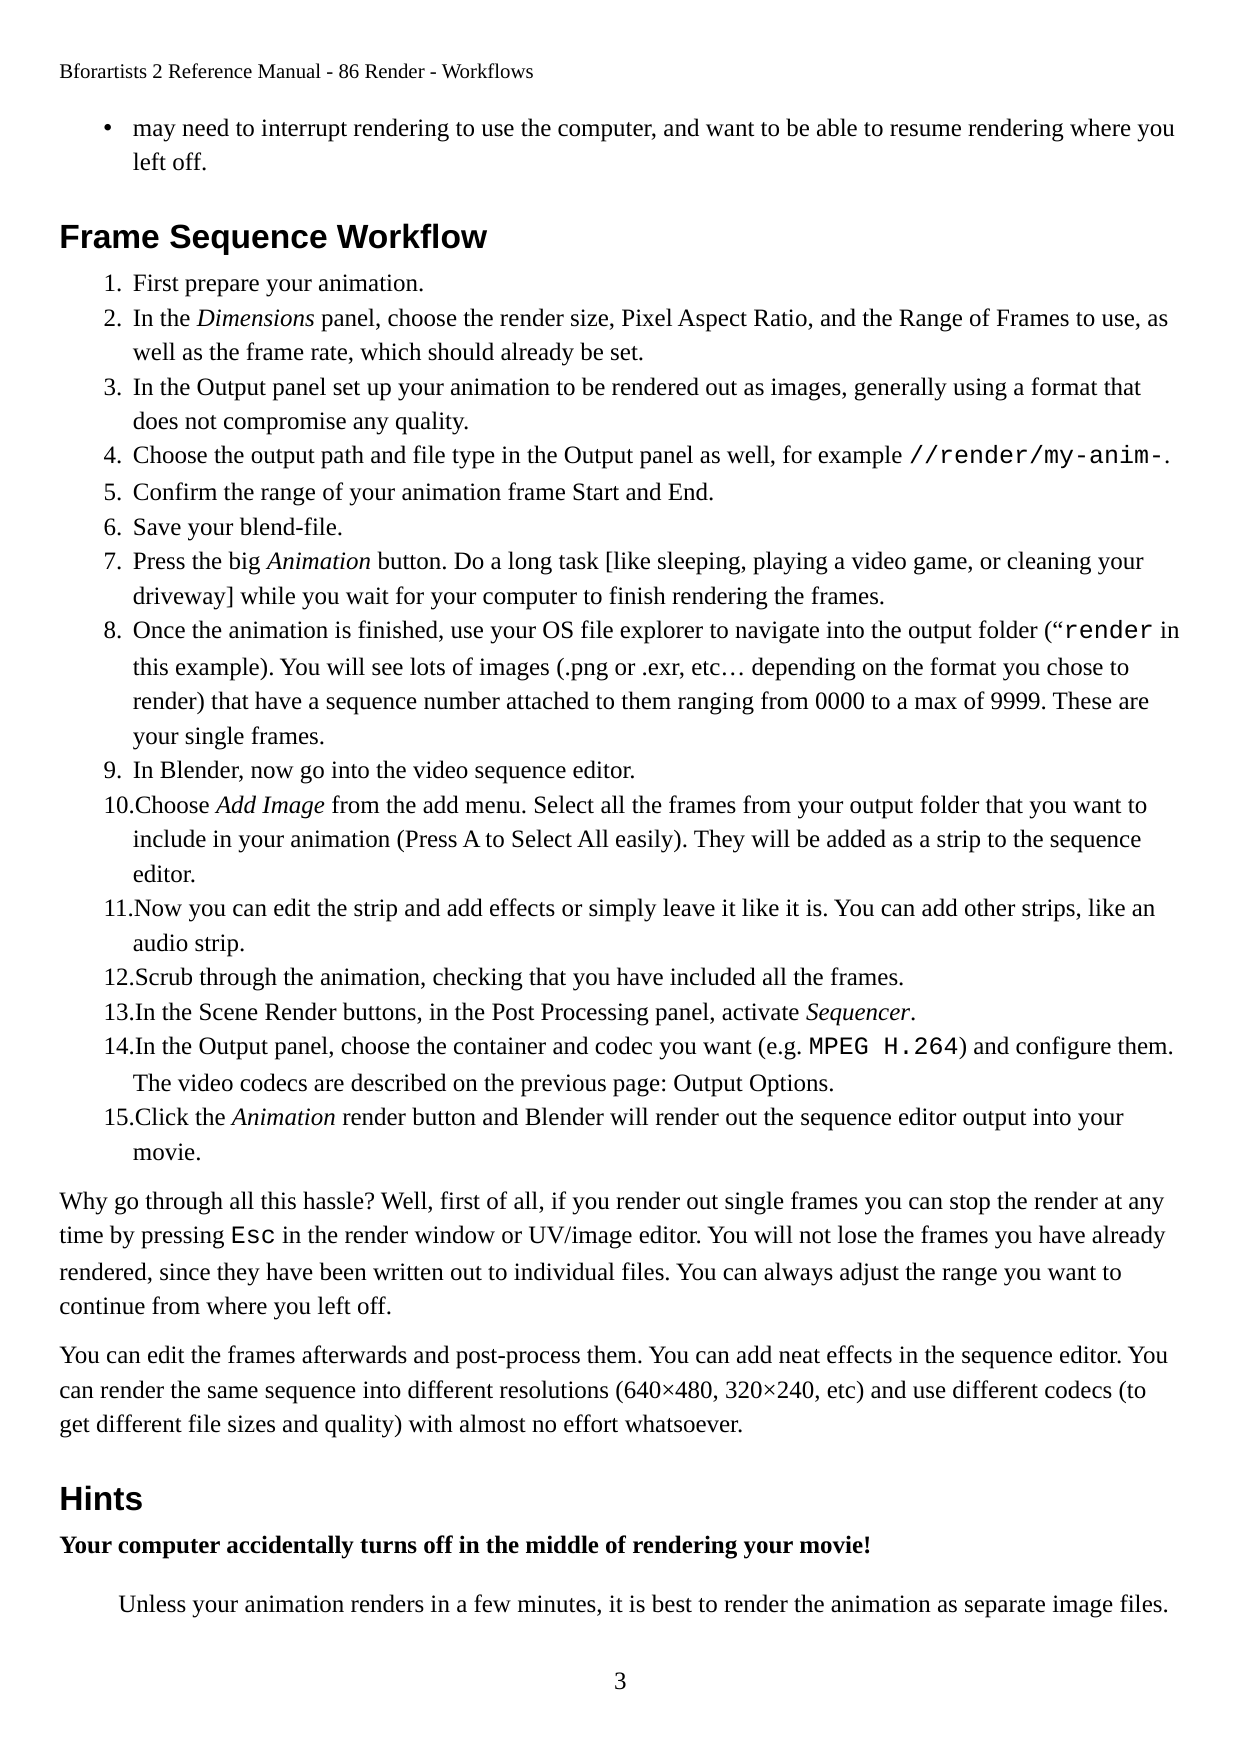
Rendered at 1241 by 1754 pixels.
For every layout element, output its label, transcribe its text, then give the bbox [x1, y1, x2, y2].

text Why go through all this hassle? Well, first of all, if you render out single frames you can stop the render at any time by pressing Esc in the render window or UV/image editor. You will not lose the frames you have already rendered, since they have been written out to individual files. You can always adjust the range you want to continue from where you left off. [59, 1186, 1181, 1320]
list Choose Add Image from the add menu. Select all the frames from your output folder that you want to include in your animation (Press A to Select All easily). They will be added as a strip to the sequence editor. [103, 790, 1181, 888]
list In the Output panel, choose the container and codec you want (e.g. MPEG H.264) and configure them. The video codecs are described on the previous page: Output Options. [103, 1031, 1181, 1097]
list Choose the output path and file type in the Output panel as well, for example //render/my-anim-. [103, 441, 1181, 471]
list Scrub through the animation, checking that you have included all the frames. [103, 962, 1181, 991]
list Confirm the range of your animation frame Start and End. [103, 477, 1181, 506]
subtitle Your computer accidentally turns off in the middle of rendering your movie! [59, 1530, 1181, 1559]
list Once the animation is finished, use your OS file explorer to navigate into the output folder (“render in this example). You will see lots of images (.png or .exr, etc… depending on the format you chose to render) that have a sequence number attached to them ranging from 0000 to a max of 9999. These are your single frames. [103, 615, 1181, 750]
list Now you can edit the strip and add effects or simply leave it like it is. You can add other strips, like an audio strip. [103, 893, 1181, 957]
list Save your blend-file. [103, 512, 1181, 541]
subtitle Frame Sequence Workflow [59, 217, 1181, 256]
subtitle Hints [59, 1479, 1181, 1518]
list In the Output panel set up your animation to be rendered out as images, generally using a format that does not compromise any quality. [103, 372, 1181, 435]
text You can edit the frames afterwards and post-process them. You can add neat effects in the sequence editor. You can render the same sequence into different resolutions (640×480, 320×240, etc) and use different codecs (to get different file sizes and quality) with almost no effort whatsoever. [59, 1340, 1181, 1438]
list In the Dimensions panel, choose the render size, Pixel Aspect Ratio, and the Range of Frames to use, as well as the frame rate, which should already be set. [103, 303, 1181, 366]
list In Blender, now go into the video sequence editor. [103, 755, 1181, 784]
list In the Scene Render buttons, in the Post Processing panel, activate Sequencer. [103, 997, 1181, 1026]
list may need to interrupt rendering to use the computer, and want to be able to resume rendering where you left off. [103, 113, 1181, 176]
list Click the Animation render button and Blender will render out the sequence editor output into your movie. [103, 1102, 1181, 1166]
text Unless your animation renders in a few minutes, it is best to render the animation as separate image files. [118, 1589, 1181, 1617]
list First prepare your animation. [103, 268, 1181, 297]
list Press the big Animation button. Do a long task [like sleeping, playing a video game, or cleaning your driveway] while you wait for your computer to finish rendering the frames. [103, 546, 1181, 610]
